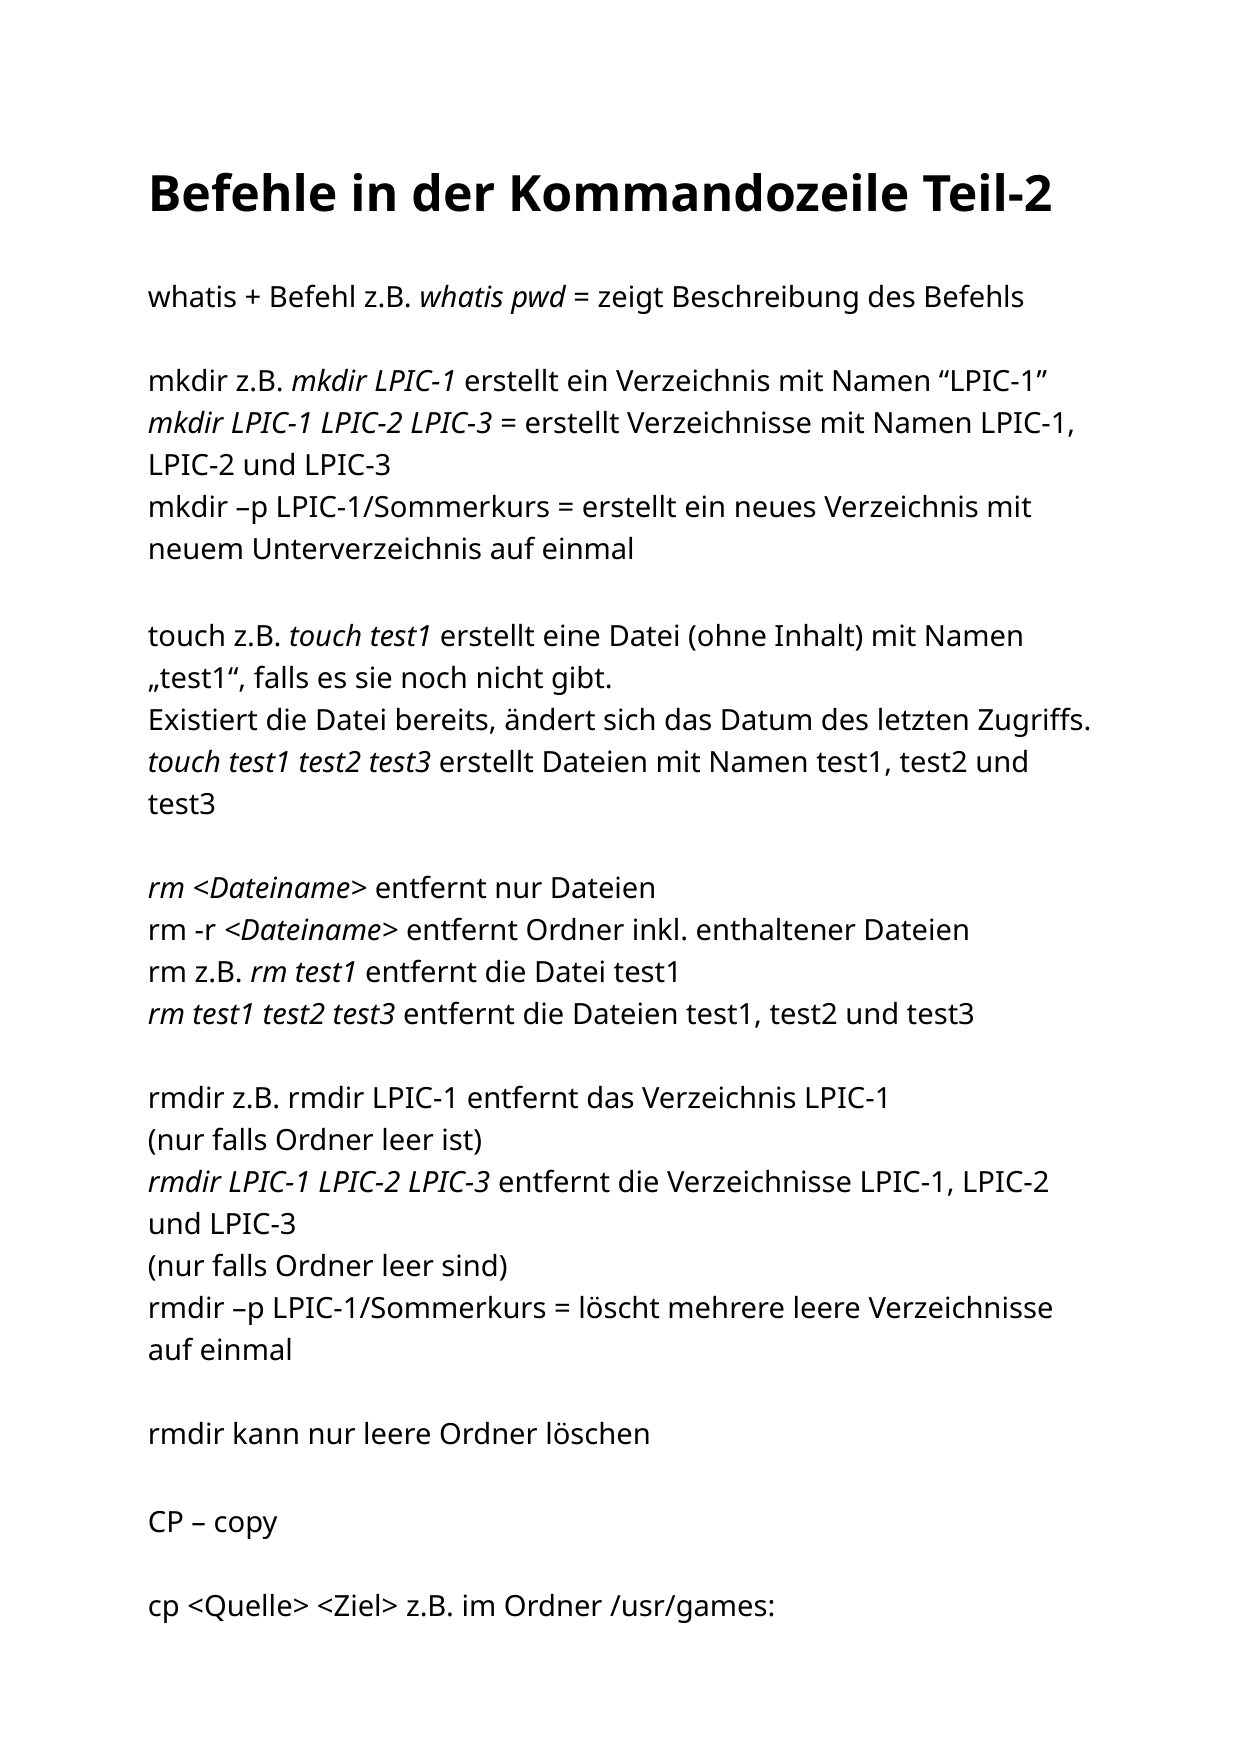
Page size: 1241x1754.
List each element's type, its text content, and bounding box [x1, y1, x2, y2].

text touch z.B. touch test1 erstellt eine Datei (ohne Inhalt) mit Namen „test1“, falls es sie noch nicht gibt. Existiert die Datei bereits, ändert sich das Datum des letzten Zugriffs. touch test1 test2 test3 erstellt Dateien mit Namen test1, test2 und test3 rm <Dateiname> entfernt nur Dateien rm -r <Dateiname> entfernt Ordner inkl. enthaltener Dateien rm z.B. rm test1 entfernt die Datei test1 rm test1 test2 test3 entfernt die Dateien test1, test2 und test3 rmdir z.B. rmdir LPIC-1 entfernt das Verzeichnis LPIC-1 (nur falls Ordner leer ist) rmdir LPIC-1 LPIC-2 LPIC-3 entfernt die Verzeichnisse LPIC-1, LPIC-2 und LPIC-3 (nur falls Ordner leer sind) rmdir –p LPIC-1/Sommerkurs = löscht mehrere leere Verzeichnisse auf einmal rmdir kann nur leere Ordner löschen [148, 616, 1093, 1483]
text Befehle in der Kommandozeile Teil-2 [148, 158, 1093, 226]
text whatis + Befehl z.B. whatis pwd = zeigt Beschreibung des Befehls mkdir z.B. mkdir LPIC-1 erstellt ein Verzeichnis mit Namen “LPIC-1” mkdir LPIC-1 LPIC-2 LPIC-3 = erstellt Verzeichnisse mit Namen LPIC-1, LPIC-2 und LPIC-3 mkdir –p LPIC-1/Sommerkurs = erstellt ein neues Verzeichnis mit neuem Unterverzeichnis auf einmal [148, 276, 1093, 597]
text CP – copy cp <Quelle> <Ziel> z.B. im Ordner /usr/games: [148, 1501, 1093, 1625]
